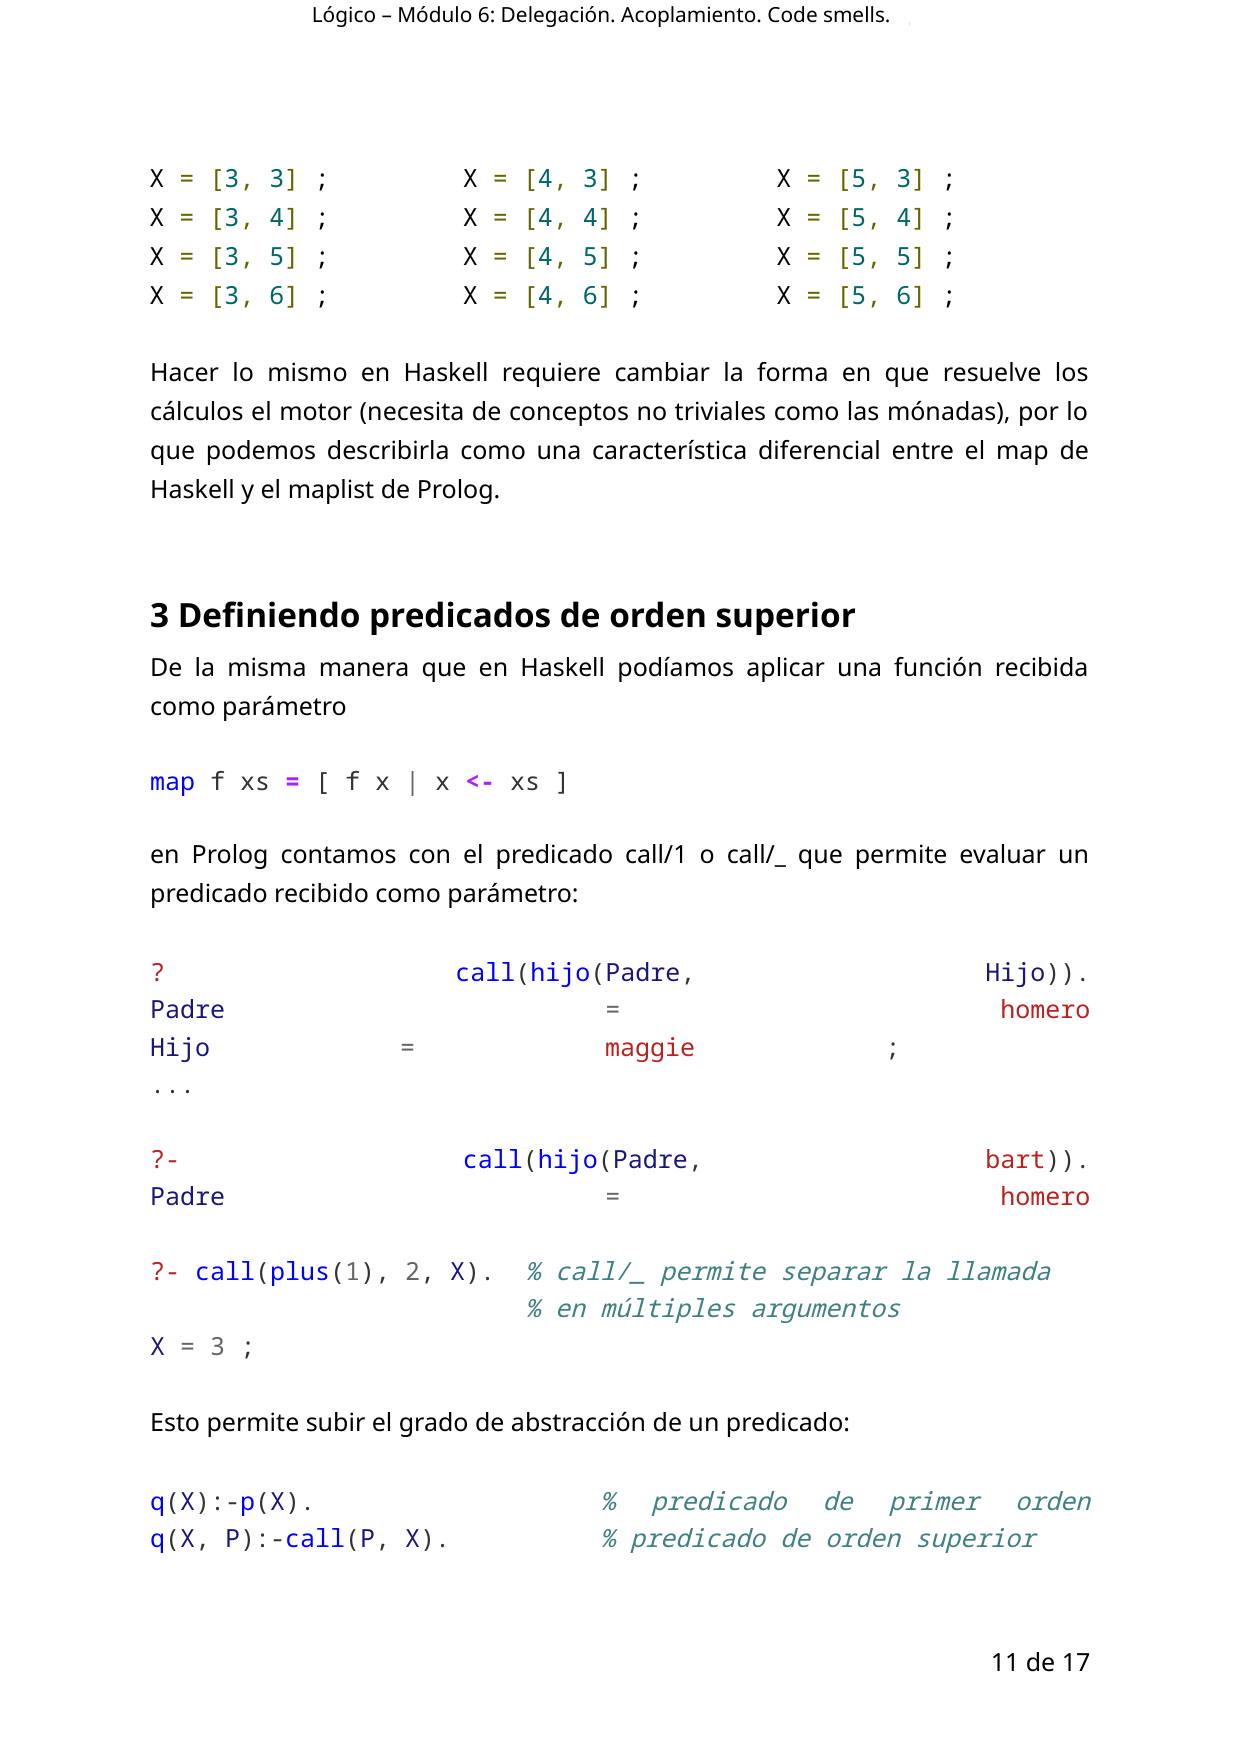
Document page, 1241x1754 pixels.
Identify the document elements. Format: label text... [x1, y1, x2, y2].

text en Prolog contamos con el predicado call/1 o call/_ que permite evaluar un predicado recibido como parámetro: [150, 837, 1090, 910]
subtitle 3 Definiendo predicados de orden superior [150, 591, 1090, 637]
table_header X = [3, 3] ; X = [3, 4] ; X = [3, 5] ; X = [3, 6] ; [139, 150, 452, 322]
text % en múltiples argumentos [450, 1291, 1090, 1325]
text Hacer lo mismo en Haskell requiere cambiar la forma en que resuelve los cálculos el motor (necesita de conceptos no triviales como las mónadas), por lo que podemos describirla como una característica diferencial entre el map de Haskell y el maplist de Prolog. [150, 354, 1090, 506]
text ? call(hijo(Padre, Hijo)). Padre = homero Hijo = maggie ; ... ?- call(hijo(Padre, bart)). Padre = homero ?- call(plus(1), 2, X). % call/_ permite separar la llamada [150, 954, 1090, 1288]
table_header X = [4, 3] ; X = [4, 4] ; X = [4, 5] ; X = [4, 6] ; [452, 150, 766, 322]
text map f xs = [ f x | x <- xs ] [150, 764, 1090, 798]
text q(X):-p(X). % predicado de primer orden q(X, P):-call(P, X). % predicado de orden superior [150, 1483, 1090, 1555]
table_header X = [5, 3] ; X = [5, 4] ; X = [5, 5] ; X = [5, 6] ; [766, 150, 1079, 322]
text Esto permite subir el grado de abstracción de un predicado: [150, 1405, 1090, 1439]
text X = 3 ; [150, 1328, 1090, 1362]
text De la misma manera que en Haskell podíamos aplicar una función recibida como parámetro [150, 649, 1090, 723]
